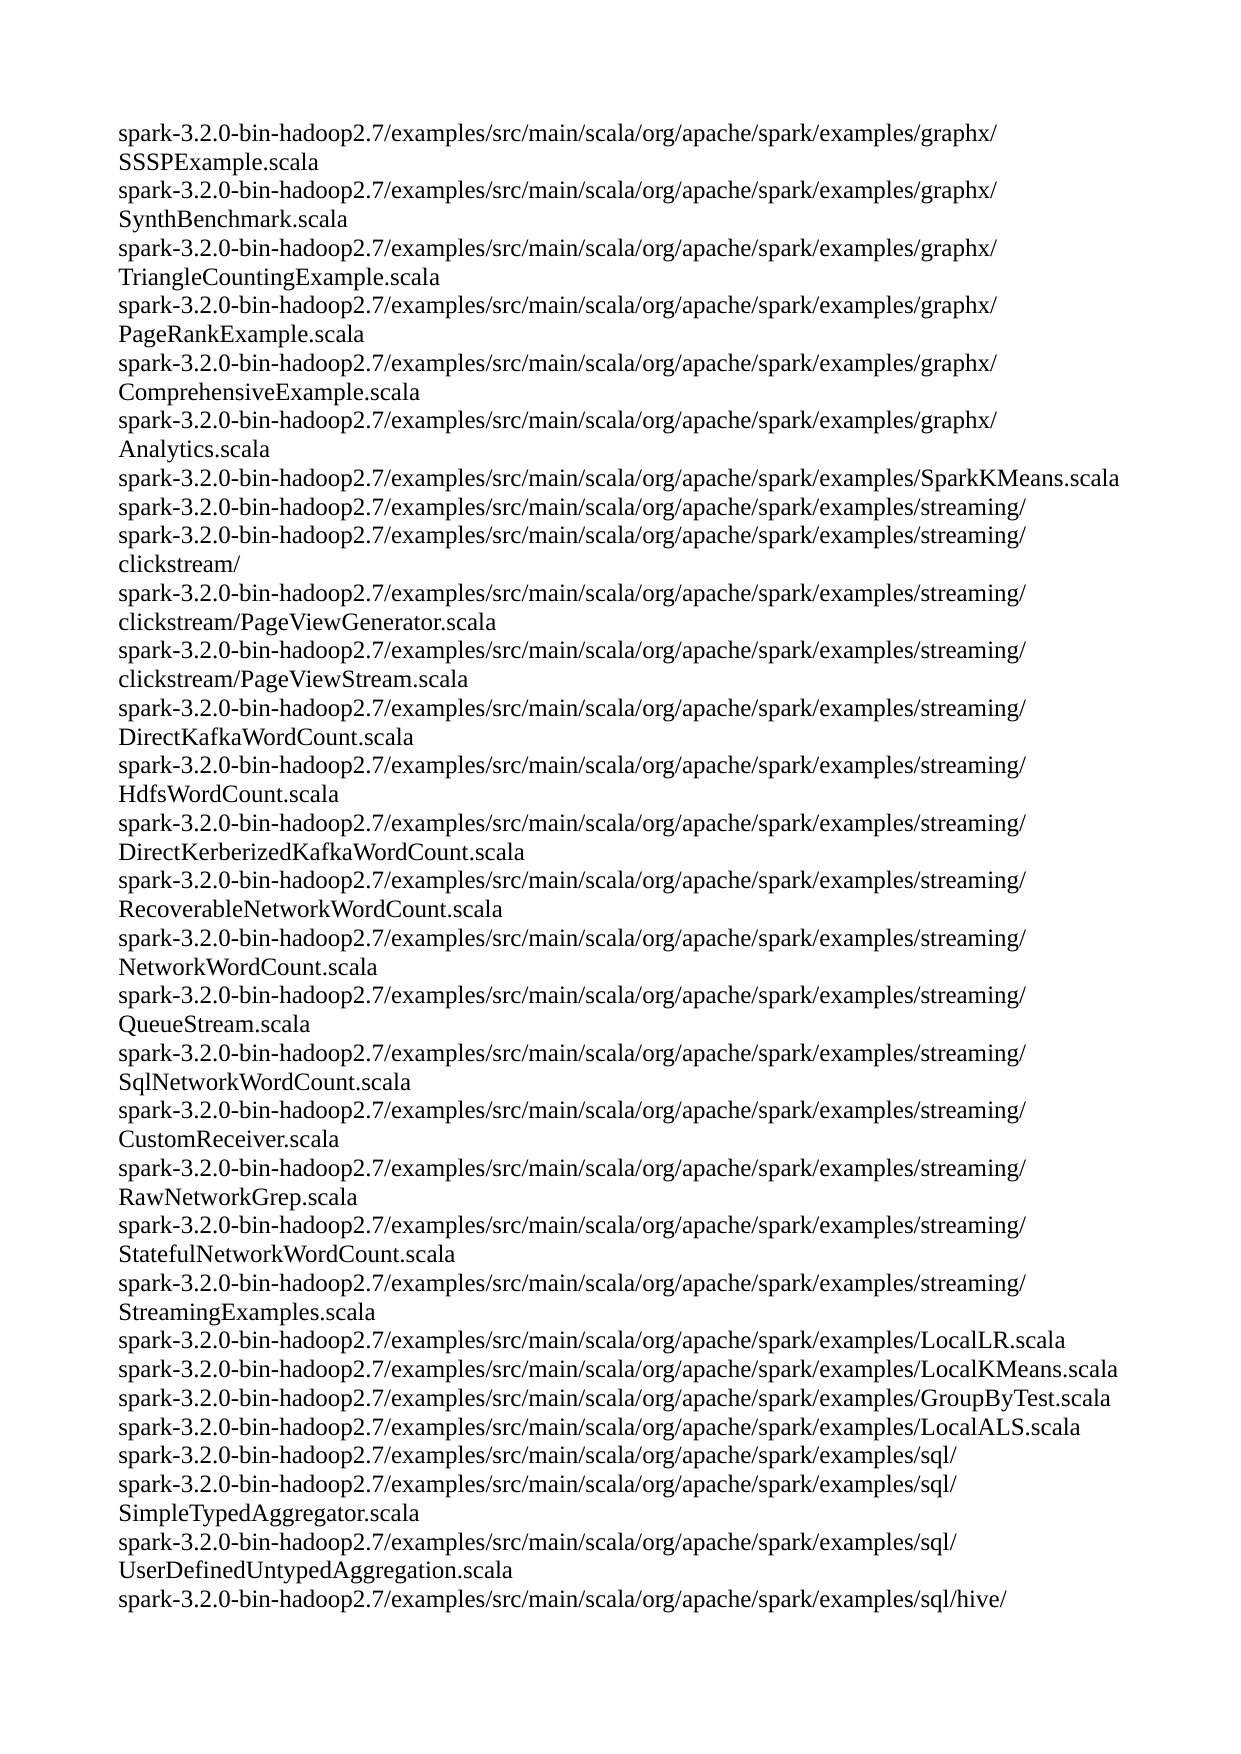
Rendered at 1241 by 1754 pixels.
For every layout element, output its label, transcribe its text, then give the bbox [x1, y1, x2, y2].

text spark-3.2.0-bin-hadoop2.7/examples/src/main/scala/org/apache/spark/examples/streaming/SqlNetworkWordCount.scala [118, 1038, 1122, 1096]
text spark-3.2.0-bin-hadoop2.7/examples/src/main/scala/org/apache/spark/examples/streaming/clickstream/PageViewStream.scala [118, 636, 1122, 693]
text spark-3.2.0-bin-hadoop2.7/examples/src/main/scala/org/apache/spark/examples/sql/SimpleTypedAggregator.scala [118, 1469, 1122, 1527]
text spark-3.2.0-bin-hadoop2.7/examples/src/main/scala/org/apache/spark/examples/LocalLR.scala [118, 1326, 1122, 1354]
text spark-3.2.0-bin-hadoop2.7/examples/src/main/scala/org/apache/spark/examples/streaming/clickstream/PageViewGenerator.scala [118, 578, 1122, 636]
text spark-3.2.0-bin-hadoop2.7/examples/src/main/scala/org/apache/spark/examples/streaming/HdfsWordCount.scala [118, 751, 1122, 808]
text spark-3.2.0-bin-hadoop2.7/examples/src/main/scala/org/apache/spark/examples/LocalALS.scala [118, 1412, 1122, 1441]
text spark-3.2.0-bin-hadoop2.7/examples/src/main/scala/org/apache/spark/examples/LocalKMeans.scala [118, 1354, 1122, 1383]
text spark-3.2.0-bin-hadoop2.7/examples/src/main/scala/org/apache/spark/examples/streaming/StatefulNetworkWordCount.scala [118, 1211, 1122, 1268]
text spark-3.2.0-bin-hadoop2.7/examples/src/main/scala/org/apache/spark/examples/streaming/RawNetworkGrep.scala [118, 1153, 1122, 1211]
text spark-3.2.0-bin-hadoop2.7/examples/src/main/scala/org/apache/spark/examples/sql/UserDefinedUntypedAggregation.scala [118, 1527, 1122, 1584]
text spark-3.2.0-bin-hadoop2.7/examples/src/main/scala/org/apache/spark/examples/sql/ [118, 1441, 1122, 1469]
text spark-3.2.0-bin-hadoop2.7/examples/src/main/scala/org/apache/spark/examples/streaming/CustomReceiver.scala [118, 1096, 1122, 1153]
text spark-3.2.0-bin-hadoop2.7/examples/src/main/scala/org/apache/spark/examples/graphx/TriangleCountingExample.scala [118, 233, 1122, 291]
text spark-3.2.0-bin-hadoop2.7/examples/src/main/scala/org/apache/spark/examples/streaming/QueueStream.scala [118, 981, 1122, 1038]
text spark-3.2.0-bin-hadoop2.7/examples/src/main/scala/org/apache/spark/examples/streaming/RecoverableNetworkWordCount.scala [118, 866, 1122, 923]
text spark-3.2.0-bin-hadoop2.7/examples/src/main/scala/org/apache/spark/examples/sql/hive/ [118, 1584, 1122, 1613]
text spark-3.2.0-bin-hadoop2.7/examples/src/main/scala/org/apache/spark/examples/graphx/SSSPExample.scala [118, 118, 1122, 176]
text spark-3.2.0-bin-hadoop2.7/examples/src/main/scala/org/apache/spark/examples/streaming/DirectKerberizedKafkaWordCount.scala [118, 808, 1122, 866]
text spark-3.2.0-bin-hadoop2.7/examples/src/main/scala/org/apache/spark/examples/graphx/PageRankExample.scala [118, 291, 1122, 348]
text spark-3.2.0-bin-hadoop2.7/examples/src/main/scala/org/apache/spark/examples/graphx/SynthBenchmark.scala [118, 176, 1122, 233]
text spark-3.2.0-bin-hadoop2.7/examples/src/main/scala/org/apache/spark/examples/streaming/clickstream/ [118, 521, 1122, 578]
text spark-3.2.0-bin-hadoop2.7/examples/src/main/scala/org/apache/spark/examples/streaming/NetworkWordCount.scala [118, 923, 1122, 981]
text spark-3.2.0-bin-hadoop2.7/examples/src/main/scala/org/apache/spark/examples/GroupByTest.scala [118, 1383, 1122, 1412]
text spark-3.2.0-bin-hadoop2.7/examples/src/main/scala/org/apache/spark/examples/streaming/DirectKafkaWordCount.scala [118, 693, 1122, 751]
text spark-3.2.0-bin-hadoop2.7/examples/src/main/scala/org/apache/spark/examples/graphx/ComprehensiveExample.scala [118, 348, 1122, 406]
text spark-3.2.0-bin-hadoop2.7/examples/src/main/scala/org/apache/spark/examples/streaming/StreamingExamples.scala [118, 1268, 1122, 1326]
text spark-3.2.0-bin-hadoop2.7/examples/src/main/scala/org/apache/spark/examples/SparkKMeans.scala [118, 463, 1122, 492]
text spark-3.2.0-bin-hadoop2.7/examples/src/main/scala/org/apache/spark/examples/graphx/Analytics.scala [118, 406, 1122, 463]
text spark-3.2.0-bin-hadoop2.7/examples/src/main/scala/org/apache/spark/examples/streaming/ [118, 492, 1122, 521]
